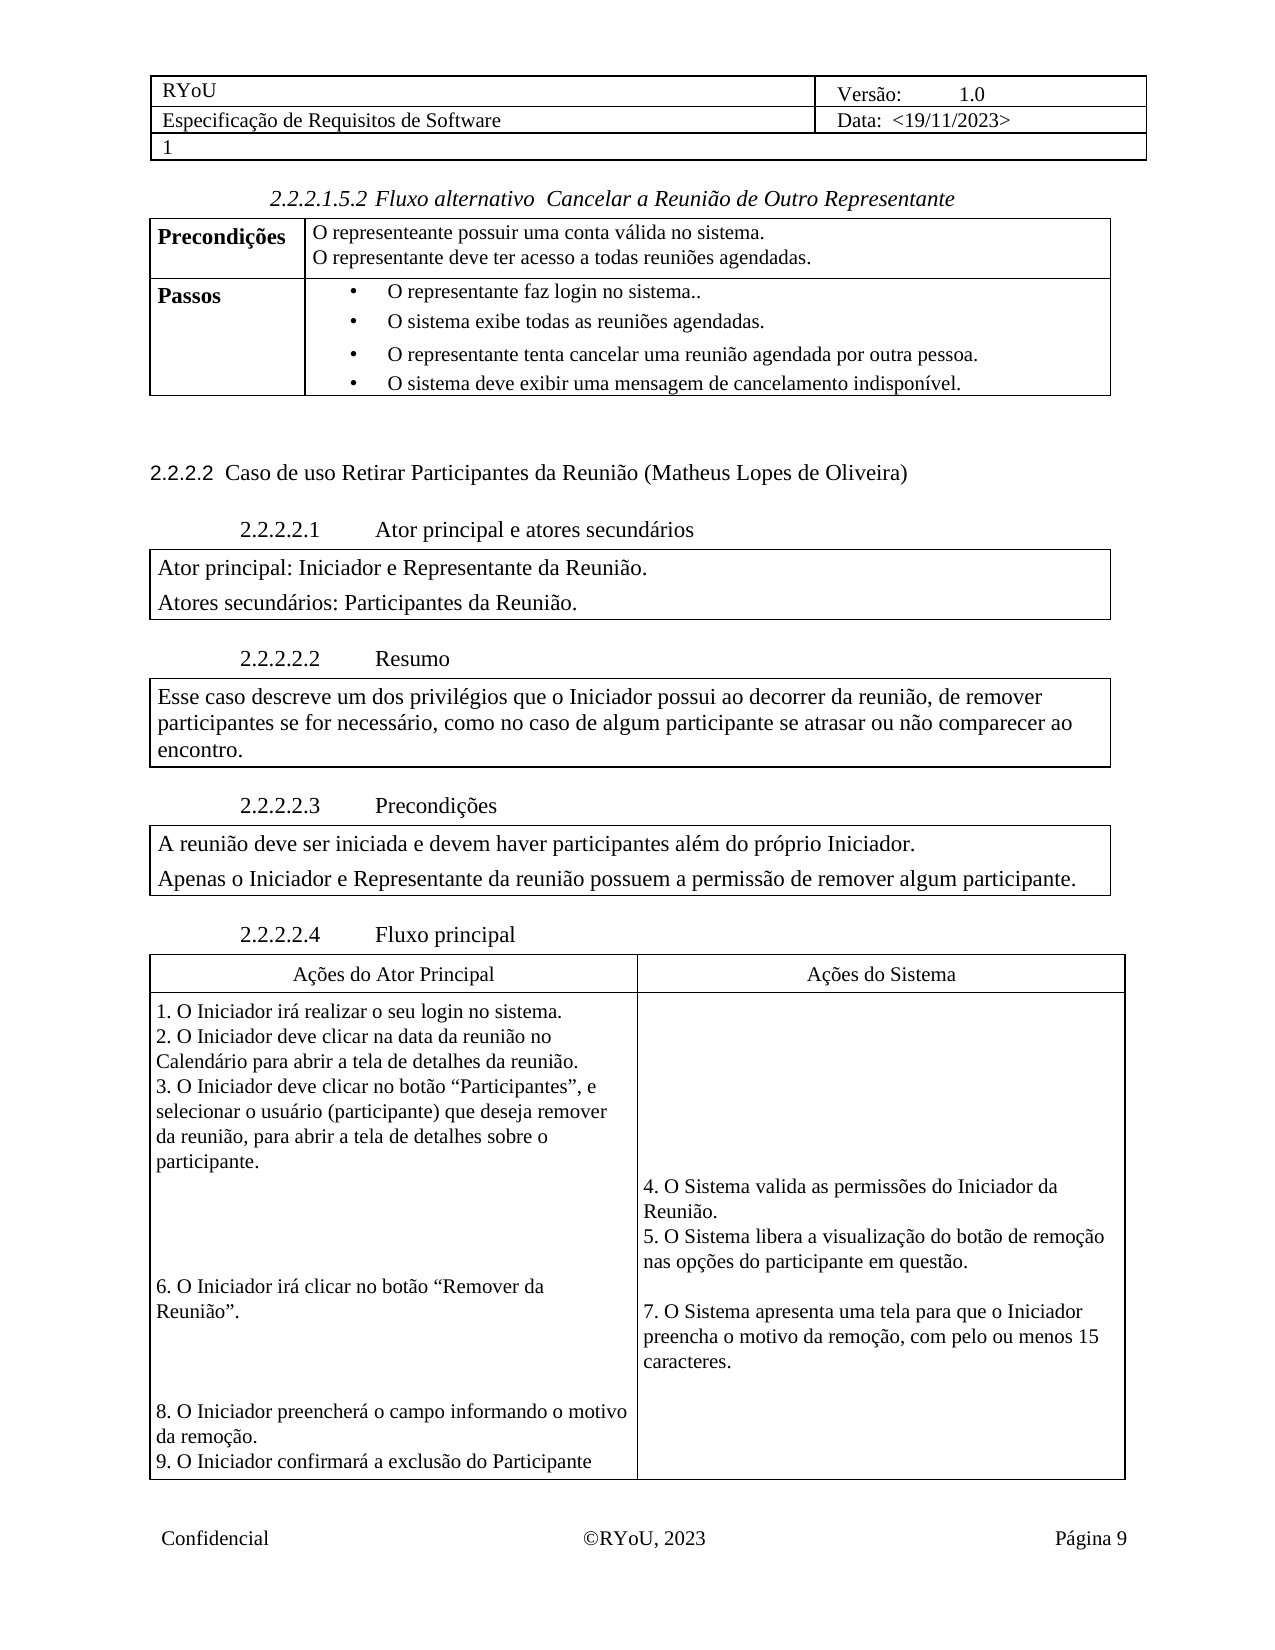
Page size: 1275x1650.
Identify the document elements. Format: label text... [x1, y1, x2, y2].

table_header Ações do Ator Principal [151, 955, 637, 992]
table_header Ator principal: Iniciador e Representante da Reunião. Atores secundários: Participantes da Reunião. [151, 550, 1110, 619]
table_cell O representante faz login no sistema.. O sistema exibe todas as reuniões agendadas. O representante tenta cancelar uma reunião agendada por outra pessoa. O sistema deve exibir uma mensagem de cancelamento indisponível. [306, 279, 1110, 395]
subtitle Fluxo alternativo Cancelar a Reunião de Outro Representante [270, 185, 1125, 212]
table_cell 1. O Iniciador irá realizar o seu login no sistema. 2. O Iniciador deve clicar na data da reunião no Calendário para abrir a tela de detalhes da reunião. 3. O Iniciador deve clicar no botão “Participantes”, e selecionar o usuário (participante) que deseja remover da reunião, para abrir a tela de detalhes sobre o participante. 6. O Iniciador irá clicar no botão “Remover da Reunião”. 8. O Iniciador preencherá o campo informando o motivo da remoção. 9. O Iniciador confirmará a exclusão do Participante [151, 993, 637, 1479]
table_header Ações do Sistema [638, 955, 1124, 992]
table_cell Passos [151, 279, 304, 395]
subtitle Precondições [240, 792, 1125, 819]
table_header A reunião deve ser iniciada e devem haver participantes além do próprio Iniciador. Apenas o Iniciador e Representante da reunião possuem a permissão de remover algum participante. [151, 826, 1110, 895]
subtitle Caso de uso Retirar Participantes da Reunião (Matheus Lopes de Oliveira) [150, 459, 1125, 485]
subtitle Resumo [240, 645, 1125, 672]
table_header Precondições [151, 219, 304, 277]
subtitle Fluxo principal [240, 921, 1125, 948]
table_header Esse caso descreve um dos privilégios que o Iniciador possui ao decorrer da reunião, de remover participantes se for necessário, como no caso de algum participante se atrasar ou não comparecer ao encontro. [151, 679, 1110, 766]
subtitle Ator principal e atores secundários [240, 516, 1125, 543]
table_header O representeante possuir uma conta válida no sistema. O representante deve ter acesso a todas reuniões agendadas. [306, 219, 1110, 277]
table_cell 4. O Sistema valida as permissões do Iniciador da Reunião. 5. O Sistema libera a visualização do botão de remoção nas opções do participante em questão. 7. O Sistema apresenta uma tela para que o Iniciador preencha o motivo da remoção, com pelo ou menos 15 caracteres. [638, 993, 1124, 1479]
